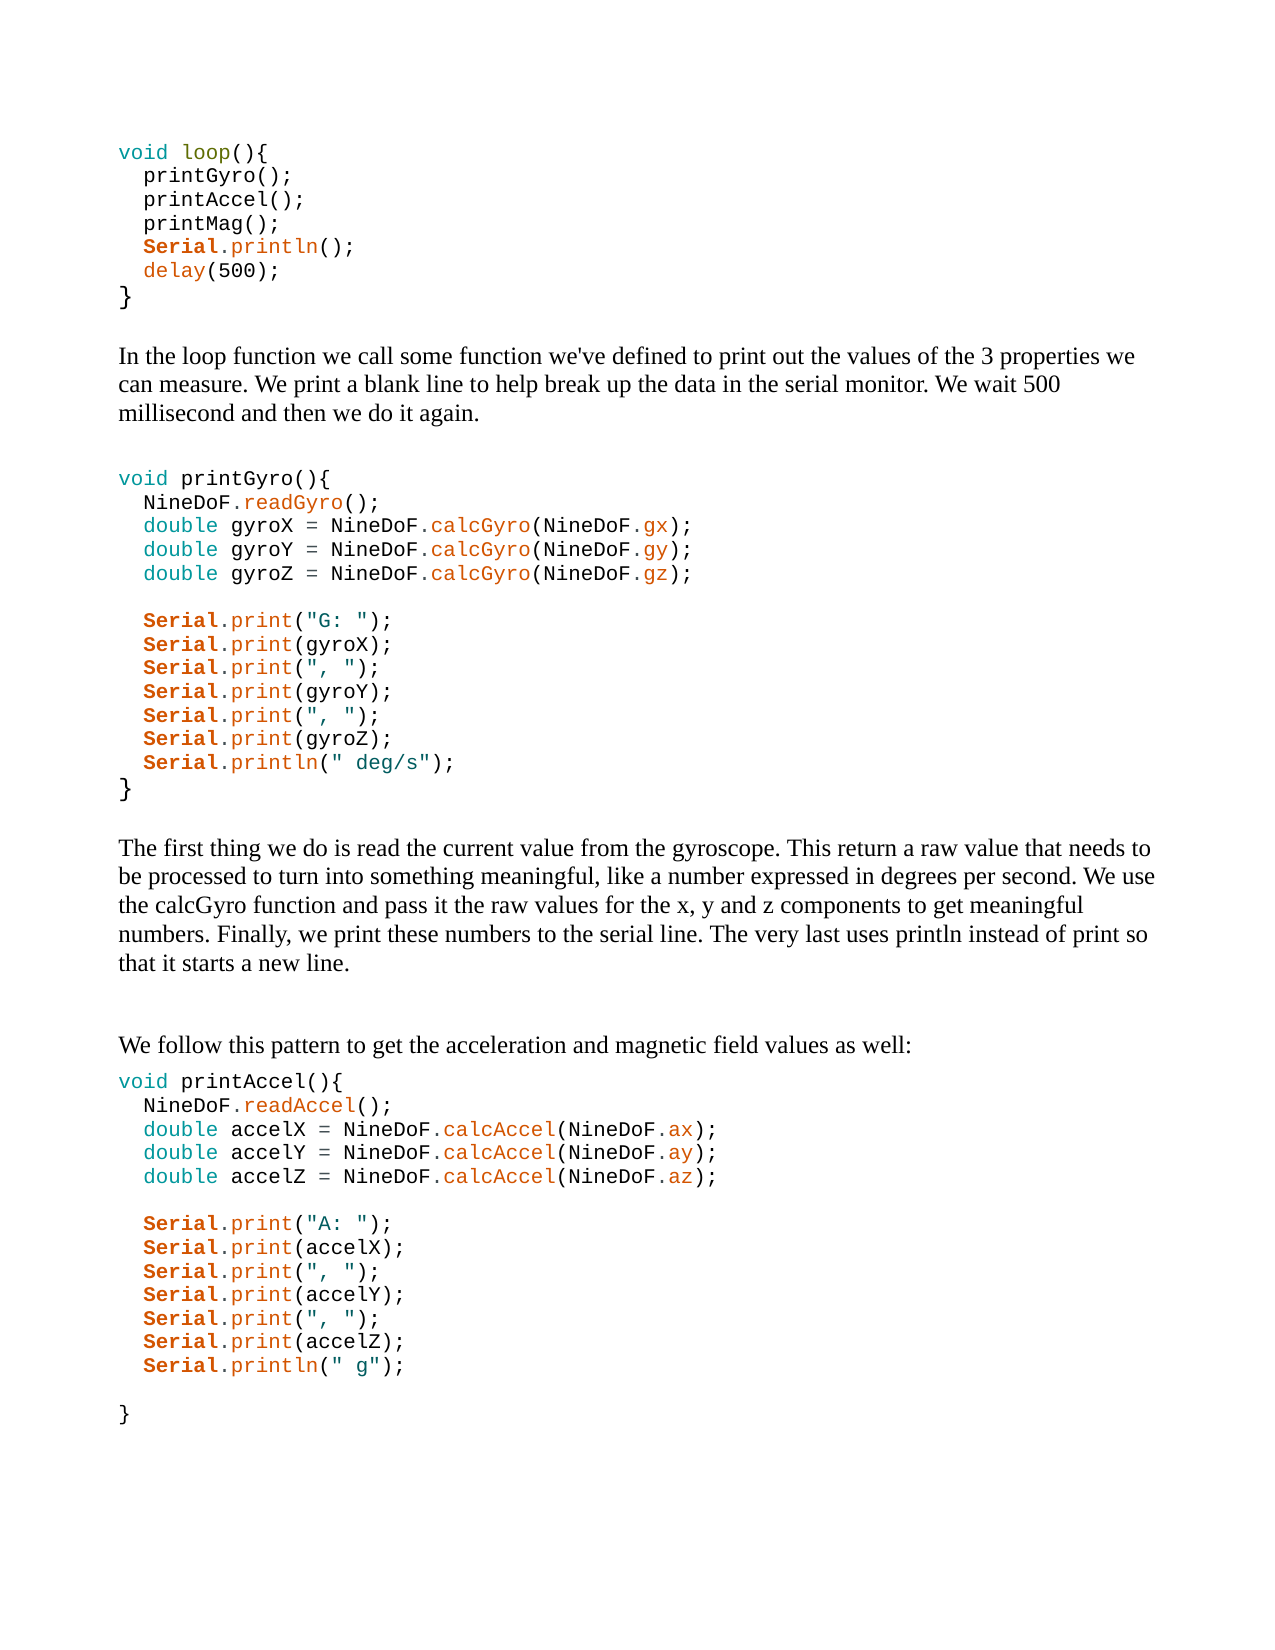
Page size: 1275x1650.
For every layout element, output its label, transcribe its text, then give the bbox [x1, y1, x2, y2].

text Serial.print(", "); [118, 657, 1157, 681]
text double accelZ = NineDoF.calcAccel(NineDoF.az); [118, 1166, 1157, 1190]
text Serial.print(gyroZ); [118, 728, 1157, 752]
text Serial.print("G: "); [118, 610, 1157, 634]
text printAccel(); [118, 189, 1157, 213]
text Serial.print(gyroY); [118, 681, 1157, 705]
text double accelX = NineDoF.calcAccel(NineDoF.ax); [118, 1119, 1157, 1142]
text NineDoF.readGyro(); [118, 492, 1157, 516]
text double gyroY = NineDoF.calcGyro(NineDoF.gy); [118, 539, 1157, 563]
text void printGyro(){ [118, 468, 1157, 492]
text } The first thing we do is read the current value from the gyroscope. This return a raw value that needs to be processed to turn into something meaningful, like a number expressed in degrees per second. We use the calcGyro function and pass it the raw values for the x, y and z components to get meaningful numbers. Finally, we print these numbers to the serial line. The very last uses println instead of print so that it starts a new line. [118, 776, 1157, 976]
text double accelY = NineDoF.calcAccel(NineDoF.ay); [118, 1142, 1157, 1166]
text NineDoF.readAccel(); [118, 1095, 1157, 1119]
text } [118, 1402, 1157, 1426]
text Serial.print(", "); [118, 1308, 1157, 1332]
text We follow this pattern to get the acceleration and magnetic field values as well: [118, 1030, 1157, 1059]
text double gyroX = NineDoF.calcGyro(NineDoF.gx); [118, 516, 1157, 539]
text Serial.print(accelZ); [118, 1332, 1157, 1355]
text void loop(){ [118, 142, 1157, 165]
text Serial.print(accelX); [118, 1237, 1157, 1261]
text } In the loop function we call some function we've defined to print out the values of the 3 properties we can measure. We print a blank line to help break up the data in the serial monitor. We wait 500 millisecond and then we do it again. [118, 284, 1157, 456]
text Serial.println(" g"); [118, 1355, 1157, 1379]
text Serial.print(", "); [118, 1261, 1157, 1284]
text Serial.print(accelY); [118, 1284, 1157, 1308]
text void printAccel(){ [118, 1071, 1157, 1095]
text double gyroZ = NineDoF.calcGyro(NineDoF.gz); [118, 563, 1157, 586]
text Serial.print("A: "); [118, 1213, 1157, 1237]
text Serial.print(gyroX); [118, 634, 1157, 657]
text Serial.println(); [118, 236, 1157, 260]
text Serial.println(" deg/s"); [118, 752, 1157, 776]
text printGyro(); [118, 165, 1157, 189]
text delay(500); [118, 260, 1157, 284]
text Serial.print(", "); [118, 705, 1157, 728]
text printMag(); [118, 213, 1157, 236]
